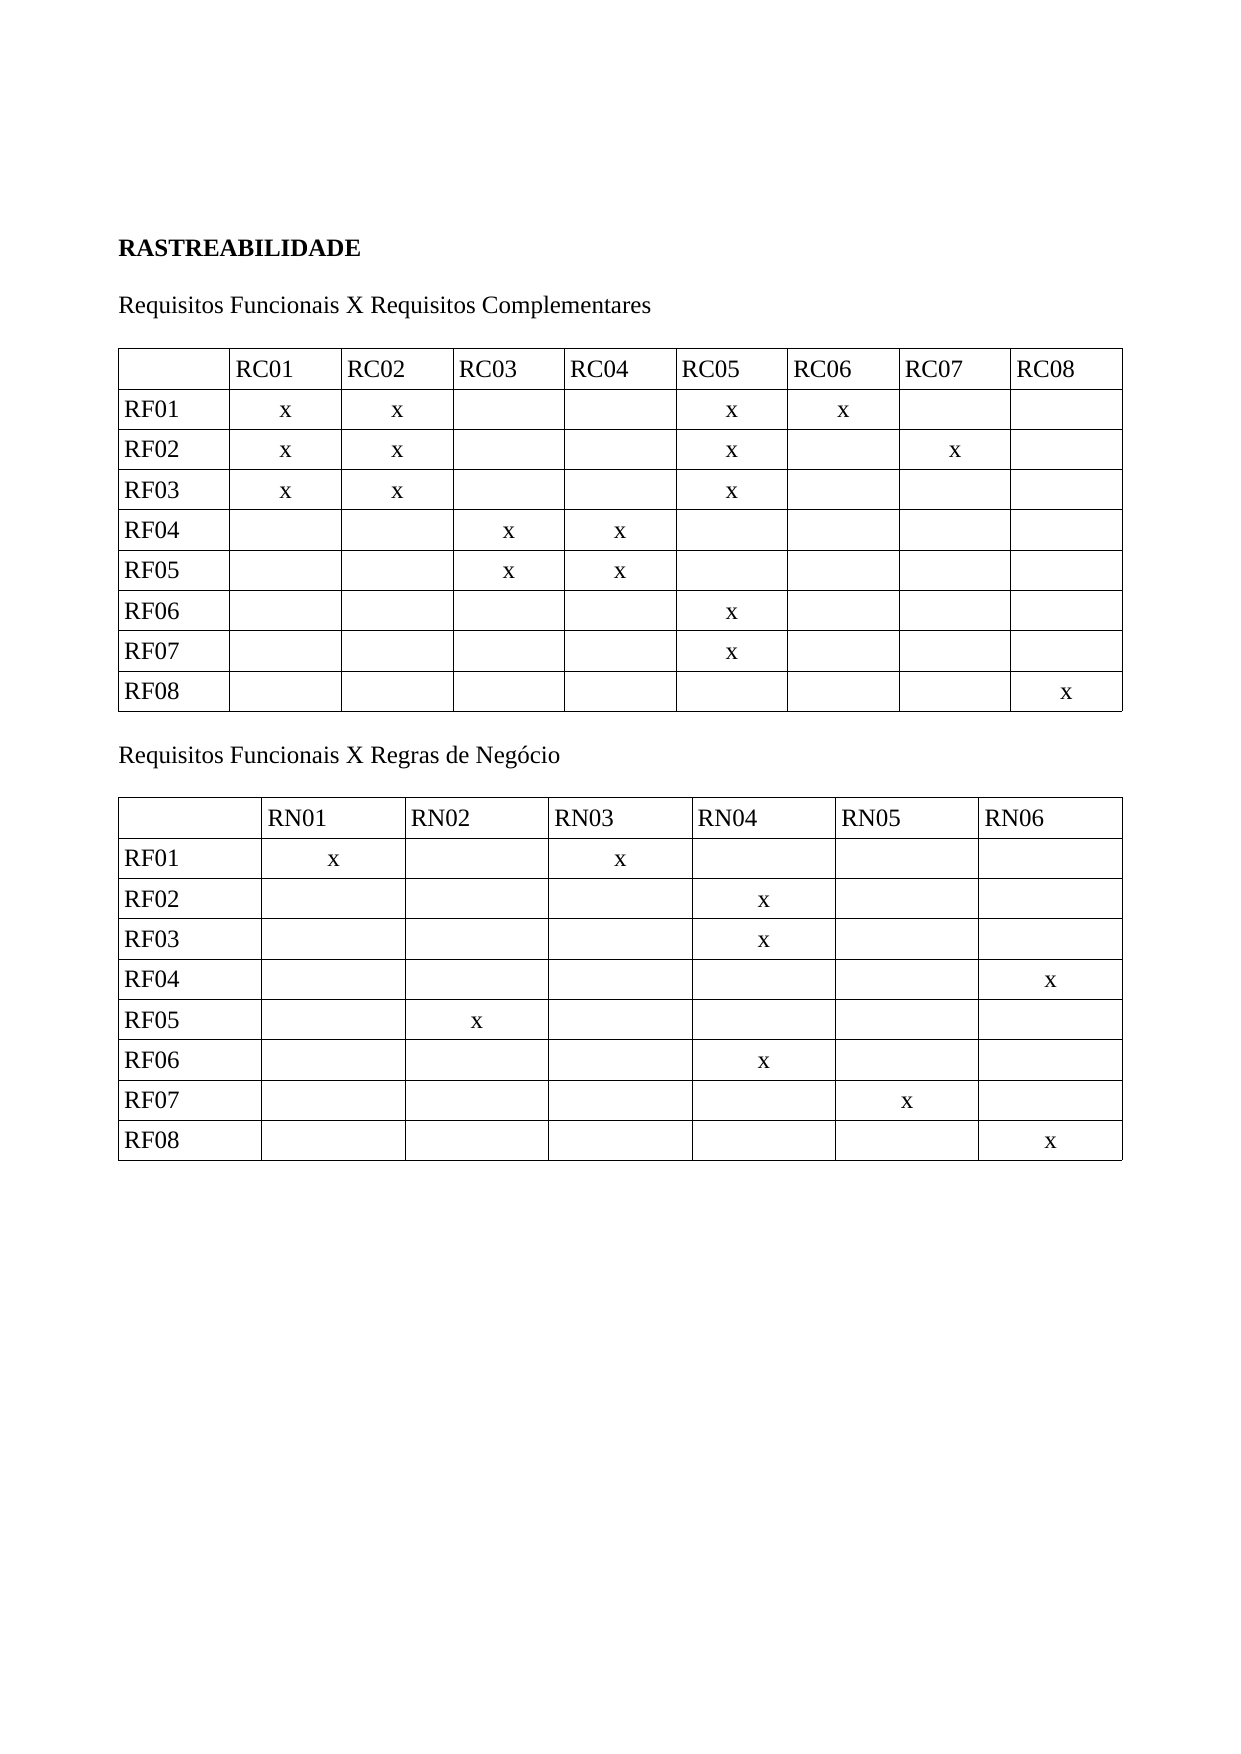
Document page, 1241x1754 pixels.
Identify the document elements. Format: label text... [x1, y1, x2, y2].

table_cell [979, 919, 1122, 958]
table_cell [454, 430, 564, 469]
table_cell RF03 [119, 919, 261, 958]
table_cell [900, 591, 1010, 630]
table_cell [1011, 470, 1122, 509]
table_cell [454, 631, 564, 671]
table_cell [979, 839, 1122, 878]
table_cell x [788, 390, 899, 429]
table_cell [693, 960, 835, 999]
table_cell RF04 [119, 960, 261, 999]
table_header RN03 [549, 798, 692, 838]
table_cell [406, 1081, 548, 1120]
table_cell RF06 [119, 1040, 261, 1079]
table_cell [836, 1040, 978, 1079]
table_cell [549, 919, 692, 958]
table_cell x [677, 591, 787, 630]
table_cell [900, 470, 1010, 509]
table_cell [549, 1040, 692, 1079]
table_cell [900, 510, 1010, 550]
table_cell x [406, 1000, 548, 1039]
table_cell [406, 1040, 548, 1079]
table_cell x [454, 510, 564, 550]
table_cell [454, 672, 564, 711]
table_cell [342, 672, 453, 711]
table_cell [230, 591, 341, 630]
table_cell [788, 631, 899, 671]
table_header RN02 [406, 798, 548, 838]
table_cell [979, 1040, 1122, 1079]
table_cell x [693, 1040, 835, 1079]
table_cell x [677, 390, 787, 429]
table_header RC02 [342, 349, 453, 388]
table_cell RF03 [119, 470, 229, 509]
table_cell [836, 919, 978, 958]
table_cell RF02 [119, 879, 261, 918]
table_header RC08 [1011, 349, 1122, 388]
table_cell [788, 551, 899, 590]
table_cell [836, 960, 978, 999]
table_cell [549, 1000, 692, 1039]
table_cell [900, 631, 1010, 671]
table_cell x [454, 551, 564, 590]
table_cell RF08 [119, 1121, 261, 1160]
table_cell [1011, 631, 1122, 671]
table_cell [262, 960, 405, 999]
table_cell [230, 551, 341, 590]
table_cell [549, 1121, 692, 1160]
table_cell [262, 879, 405, 918]
table_cell [693, 839, 835, 878]
table_cell RF07 [119, 631, 229, 671]
table_cell [262, 1081, 405, 1120]
table_cell RF08 [119, 672, 229, 711]
table_header RC05 [677, 349, 787, 388]
table_cell x [1011, 672, 1122, 711]
table_cell [836, 879, 978, 918]
table_cell [565, 591, 676, 630]
table_cell [565, 631, 676, 671]
table_cell [406, 960, 548, 999]
table_cell x [342, 430, 453, 469]
table_cell [454, 470, 564, 509]
table_cell [262, 1121, 405, 1160]
table_header RC07 [900, 349, 1010, 388]
table_cell x [693, 879, 835, 918]
table_cell RF05 [119, 551, 229, 590]
table_cell x [230, 470, 341, 509]
table_cell x [342, 470, 453, 509]
table_cell [342, 510, 453, 550]
table_cell [677, 551, 787, 590]
table_cell [406, 839, 548, 878]
table_cell [836, 1000, 978, 1039]
text Requisitos Funcionais X Requisitos Complementares [118, 291, 1122, 319]
table_cell [1011, 390, 1122, 429]
table_cell [788, 470, 899, 509]
table_cell [454, 591, 564, 630]
table_header [119, 798, 261, 838]
table_header [119, 349, 229, 388]
table_header RN04 [693, 798, 835, 838]
table_cell [900, 551, 1010, 590]
table_cell [565, 390, 676, 429]
table_cell [230, 672, 341, 711]
table_header RN06 [979, 798, 1122, 838]
table_cell [454, 390, 564, 429]
table_header RC04 [565, 349, 676, 388]
table_cell [549, 1081, 692, 1120]
table_cell [1011, 551, 1122, 590]
table_cell x [565, 510, 676, 550]
table_cell x [230, 430, 341, 469]
table_header RC01 [230, 349, 341, 388]
table_cell [677, 510, 787, 550]
table_cell [565, 672, 676, 711]
table_cell [262, 1000, 405, 1039]
table_cell [406, 879, 548, 918]
table_cell [262, 919, 405, 958]
table_cell x [979, 960, 1122, 999]
table_cell [1011, 510, 1122, 550]
table_cell RF02 [119, 430, 229, 469]
table_cell [836, 1121, 978, 1160]
table_cell x [836, 1081, 978, 1120]
table_cell [900, 390, 1010, 429]
table_cell [693, 1000, 835, 1039]
table_cell x [900, 430, 1010, 469]
table_cell [342, 631, 453, 671]
table_cell [677, 672, 787, 711]
table_cell x [342, 390, 453, 429]
table_cell x [677, 430, 787, 469]
table_header RN05 [836, 798, 978, 838]
table_cell [788, 430, 899, 469]
table_cell [788, 591, 899, 630]
table_cell [565, 470, 676, 509]
table_cell x [979, 1121, 1122, 1160]
table_cell [1011, 430, 1122, 469]
table_cell [262, 1040, 405, 1079]
table_cell [979, 879, 1122, 918]
table_cell x [549, 839, 692, 878]
table_header RC06 [788, 349, 899, 388]
table_cell x [677, 470, 787, 509]
table_cell RF01 [119, 839, 261, 878]
table_cell [693, 1081, 835, 1120]
table_cell x [693, 919, 835, 958]
table_cell [406, 919, 548, 958]
table_cell x [230, 390, 341, 429]
text Requisitos Funcionais X Regras de Negócio [118, 740, 1122, 768]
table_cell [549, 879, 692, 918]
table_cell [788, 672, 899, 711]
table_cell RF06 [119, 591, 229, 630]
table_cell [406, 1121, 548, 1160]
text RASTREABILIDADE [118, 233, 1122, 262]
table_cell RF01 [119, 390, 229, 429]
table_cell [979, 1000, 1122, 1039]
table_cell [979, 1081, 1122, 1120]
table_cell RF04 [119, 510, 229, 550]
table_cell [565, 430, 676, 469]
table_cell [549, 960, 692, 999]
table_cell x [565, 551, 676, 590]
table_cell [342, 551, 453, 590]
table_cell [900, 672, 1010, 711]
table_cell [230, 631, 341, 671]
table_cell RF07 [119, 1081, 261, 1120]
table_cell [342, 591, 453, 630]
table_cell [693, 1121, 835, 1160]
table_cell [836, 839, 978, 878]
table_cell [230, 510, 341, 550]
table_cell [1011, 591, 1122, 630]
table_cell x [677, 631, 787, 671]
table_cell [788, 510, 899, 550]
table_cell x [262, 839, 405, 878]
table_cell RF05 [119, 1000, 261, 1039]
table_header RN01 [262, 798, 405, 838]
table_header RC03 [454, 349, 564, 388]
